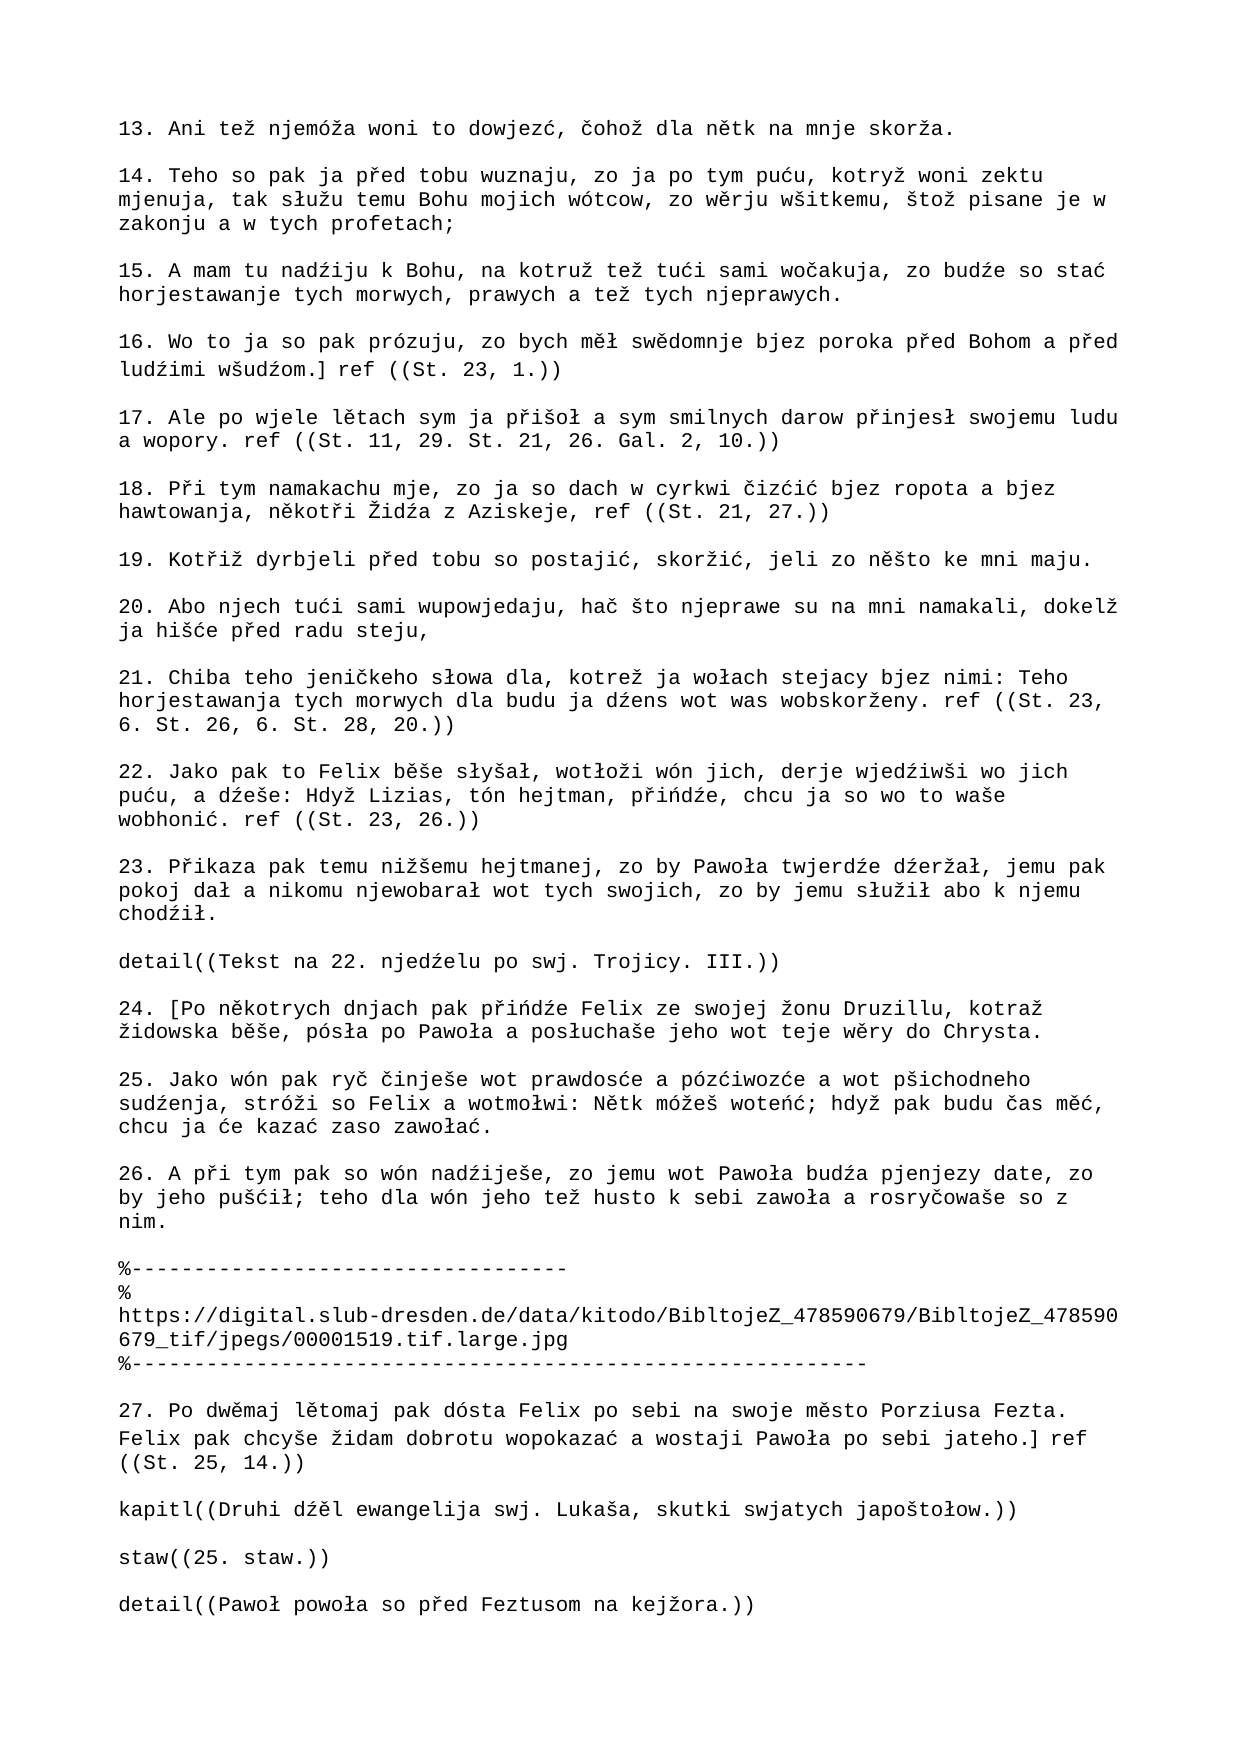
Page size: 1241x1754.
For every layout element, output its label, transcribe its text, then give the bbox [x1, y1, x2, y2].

text 14. Teho so pak ja před tobu wuznaju, zo ja po tym puću, kotryž woni zektu mjenuja, tak słužu temu Bohu mojich wótcow, zo wěrju wšitkemu, štož pisane je w zakonju a w tych profetach; [118, 165, 1122, 236]
text staw((25. staw.)) [118, 1547, 1122, 1570]
text 25. Jako wón pak ryč činješe wot prawdosće a pózćiwozće a wot pšichodneho sudźenja, stróži so Felix a wotmołwi: Nětk móžeš woteńć; hdyž pak budu čas měć, chcu ja će kazać zaso zawołać. [118, 1069, 1122, 1140]
text 27. Po dwěmaj lětomaj pak dósta Felix po sebi na swoje město Porziusa Fezta. Felix pak chcyše židam dobrotu wopokazać a wostaji Pawoła po sebi jateho.] ref ((St. 25, 14.)) [118, 1400, 1122, 1476]
text % https://digital.slub-dresden.de/data/kitodo/BibltojeZ_478590679/BibltojeZ_478590679_tif/jpegs/00001519.tif.large.jpg [118, 1282, 1122, 1353]
text %----------------------------------------------------------- [118, 1353, 1122, 1376]
text 21. Chiba teho jeničkeho słowa dla, kotrež ja wołach stejacy bjez nimi: Teho horjestawanja tych morwych dla budu ja dźens wot was wobskorženy. ref ((St. 23, 6. St. 26, 6. St. 28, 20.)) [118, 667, 1122, 738]
text 22. Jako pak to Felix běše słyšał, wotłoži wón jich, derje wjedźiwši wo jich puću, a dźeše: Hdyž Lizias, tón hejtman, přińdźe, chcu ja so wo to waše wobhonić. ref ((St. 23, 26.)) [118, 761, 1122, 832]
text %----------------------------------- [118, 1258, 1122, 1282]
text 24. [Po někotrych dnjach pak přińdźe Felix ze swojej žonu Druzillu, kotraž židowska běše, pósła po Pawoła a posłuchaše jeho wot teje wěry do Chrysta. [118, 998, 1122, 1045]
text 20. Abo njech tući sami wupowjedaju, hač što njeprawe su na mni namakali, dokelž ja hišće před radu steju, [118, 596, 1122, 643]
text 13. Ani tež njemóža woni to dowjezć, čohož dla nětk na mnje skorža. [118, 118, 1122, 142]
text 17. Ale po wjele lětach sym ja přišoł a sym smilnych darow přinjesł swojemu ludu a wopory. ref ((St. 11, 29. St. 21, 26. Gal. 2, 10.)) [118, 407, 1122, 454]
text detail((Pawoł powoła so před Feztusom na kejžora.)) [118, 1594, 1122, 1618]
text 16. Wo to ja so pak prózuju, zo bych měł swědomnje bjez poroka před Bohom a před ludźimi wšudźom.] ref ((St. 23, 1.)) [118, 331, 1122, 383]
text 19. Kotřiž dyrbjeli před tobu so postajić, skoržić, jeli zo něšto ke mni maju. [118, 549, 1122, 572]
text kapitl((Druhi dźěl ewangelija swj. Lukaša, skutki swjatych japoštołow.)) [118, 1499, 1122, 1523]
text 26. A při tym pak so wón nadźiješe, zo jemu wot Pawoła budźa pjenjezy date, zo by jeho pušćił; teho dla wón jeho tež husto k sebi zawoła a rosryčowaše so z nim. [118, 1163, 1122, 1234]
text 15. A mam tu nadźiju k Bohu, na kotruž tež tući sami wočakuja, zo budźe so stać horjestawanje tych morwych, prawych a tež tych njeprawych. [118, 260, 1122, 307]
text 18. Při tym namakachu mje, zo ja so dach w cyrkwi čizćić bjez ropota a bjez hawtowanja, někotři Židźa z Aziskeje, ref ((St. 21, 27.)) [118, 478, 1122, 525]
text detail((Tekst na 22. njedźelu po swj. Trojicy. III.)) [118, 951, 1122, 974]
text 23. Přikaza pak temu nižšemu hejtmanej, zo by Pawoła twjerdźe dźeržał, jemu pak pokoj dał a nikomu njewobarał wot tych swojich, zo by jemu słužił abo k njemu chodźił. [118, 856, 1122, 927]
